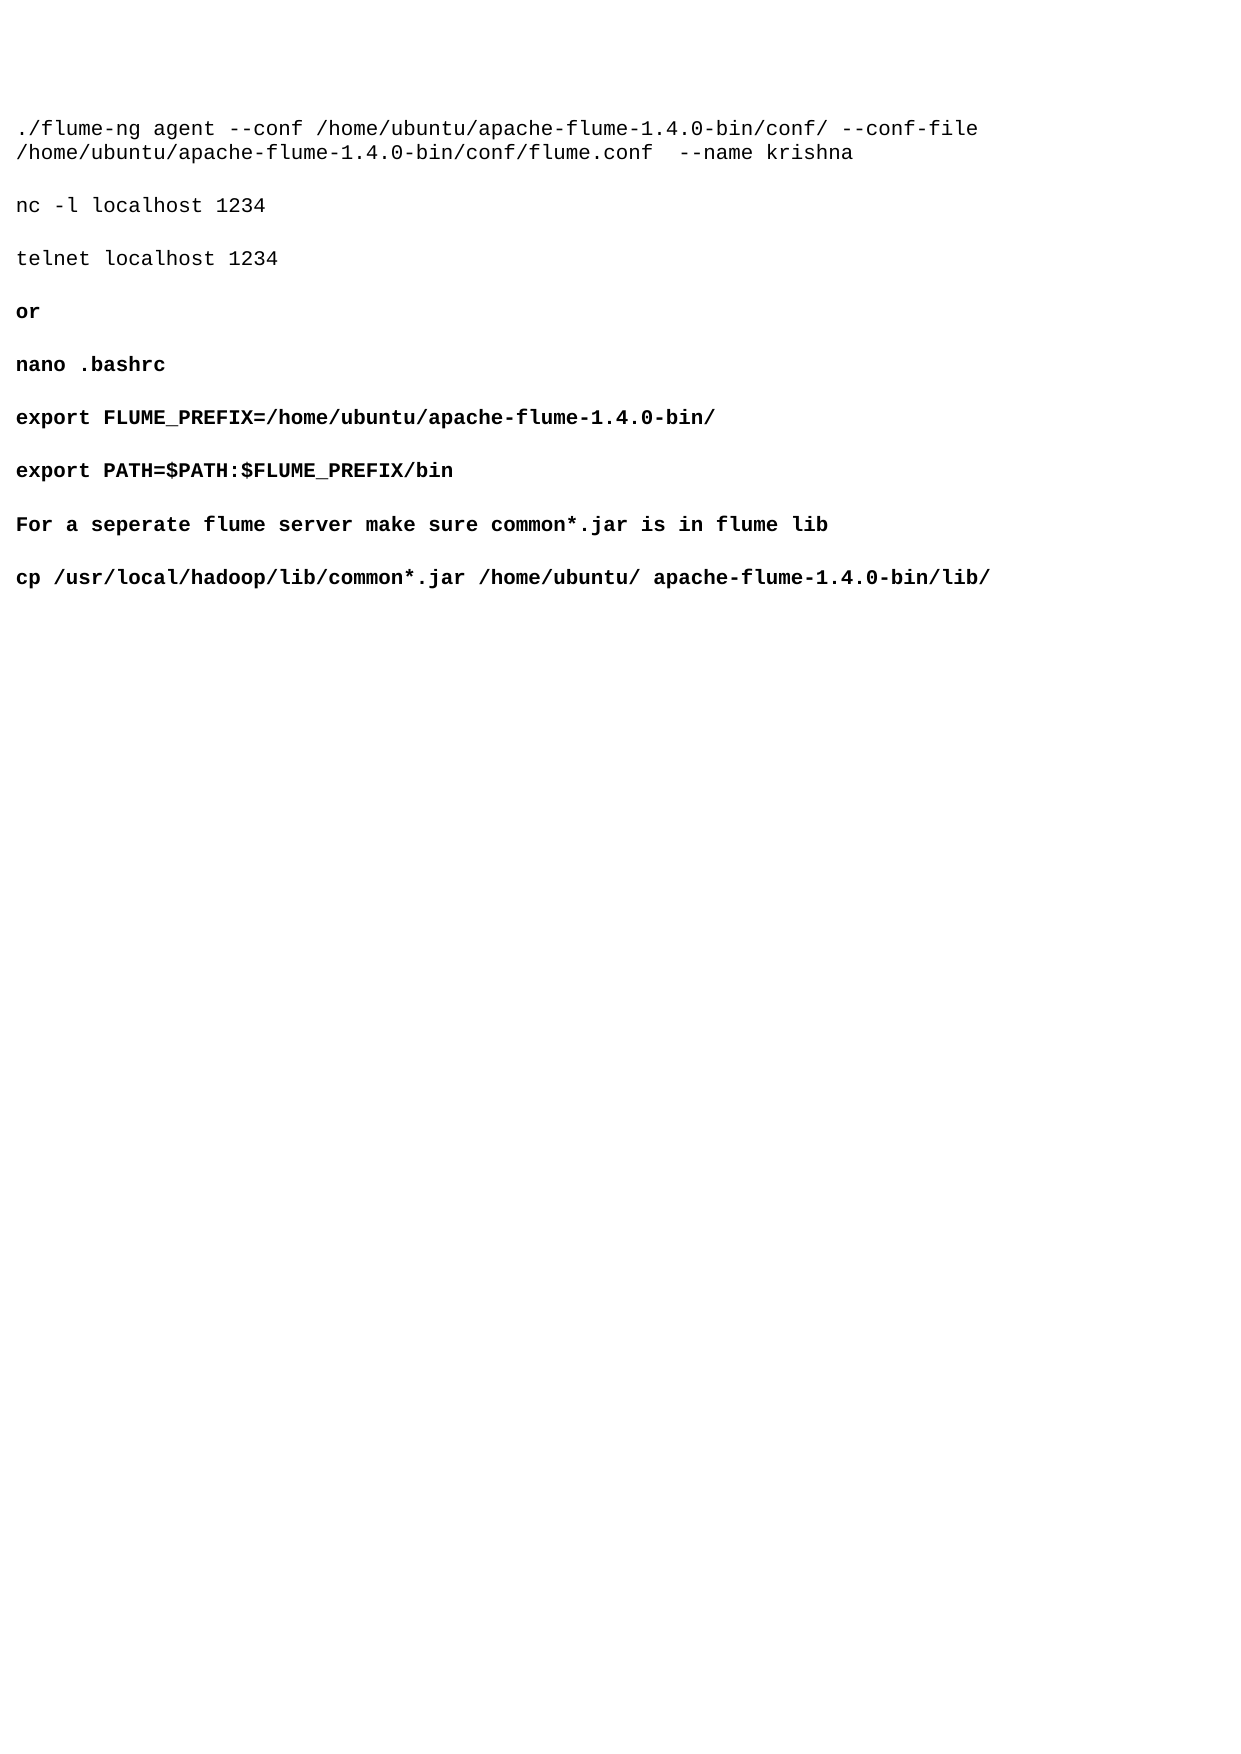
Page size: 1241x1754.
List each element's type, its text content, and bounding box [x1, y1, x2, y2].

text nc -l localhost 1234 [16, 195, 1215, 218]
text or [16, 301, 1215, 325]
text ./flume-ng agent --conf /home/ubuntu/apache-flume-1.4.0-bin/conf/ --conf-file /home/ubuntu/apache-flume-1.4.0-bin/conf/flume.conf --name krishna [16, 118, 1215, 165]
text For a seperate flume server make sure common*.jar is in flume lib [16, 514, 1215, 537]
text export FLUME_PREFIX=/home/ubuntu/apache-flume-1.4.0-bin/ [16, 407, 1215, 431]
text export PATH=$PATH:$FLUME_PREFIX/bin [16, 461, 1215, 484]
text telnet localhost 1234 [16, 248, 1215, 272]
text nano .bashrc [16, 354, 1215, 378]
text cp /usr/local/hadoop/lib/common*.jar /home/ubuntu/ apache-flume-1.4.0-bin/lib/ [16, 567, 1215, 590]
